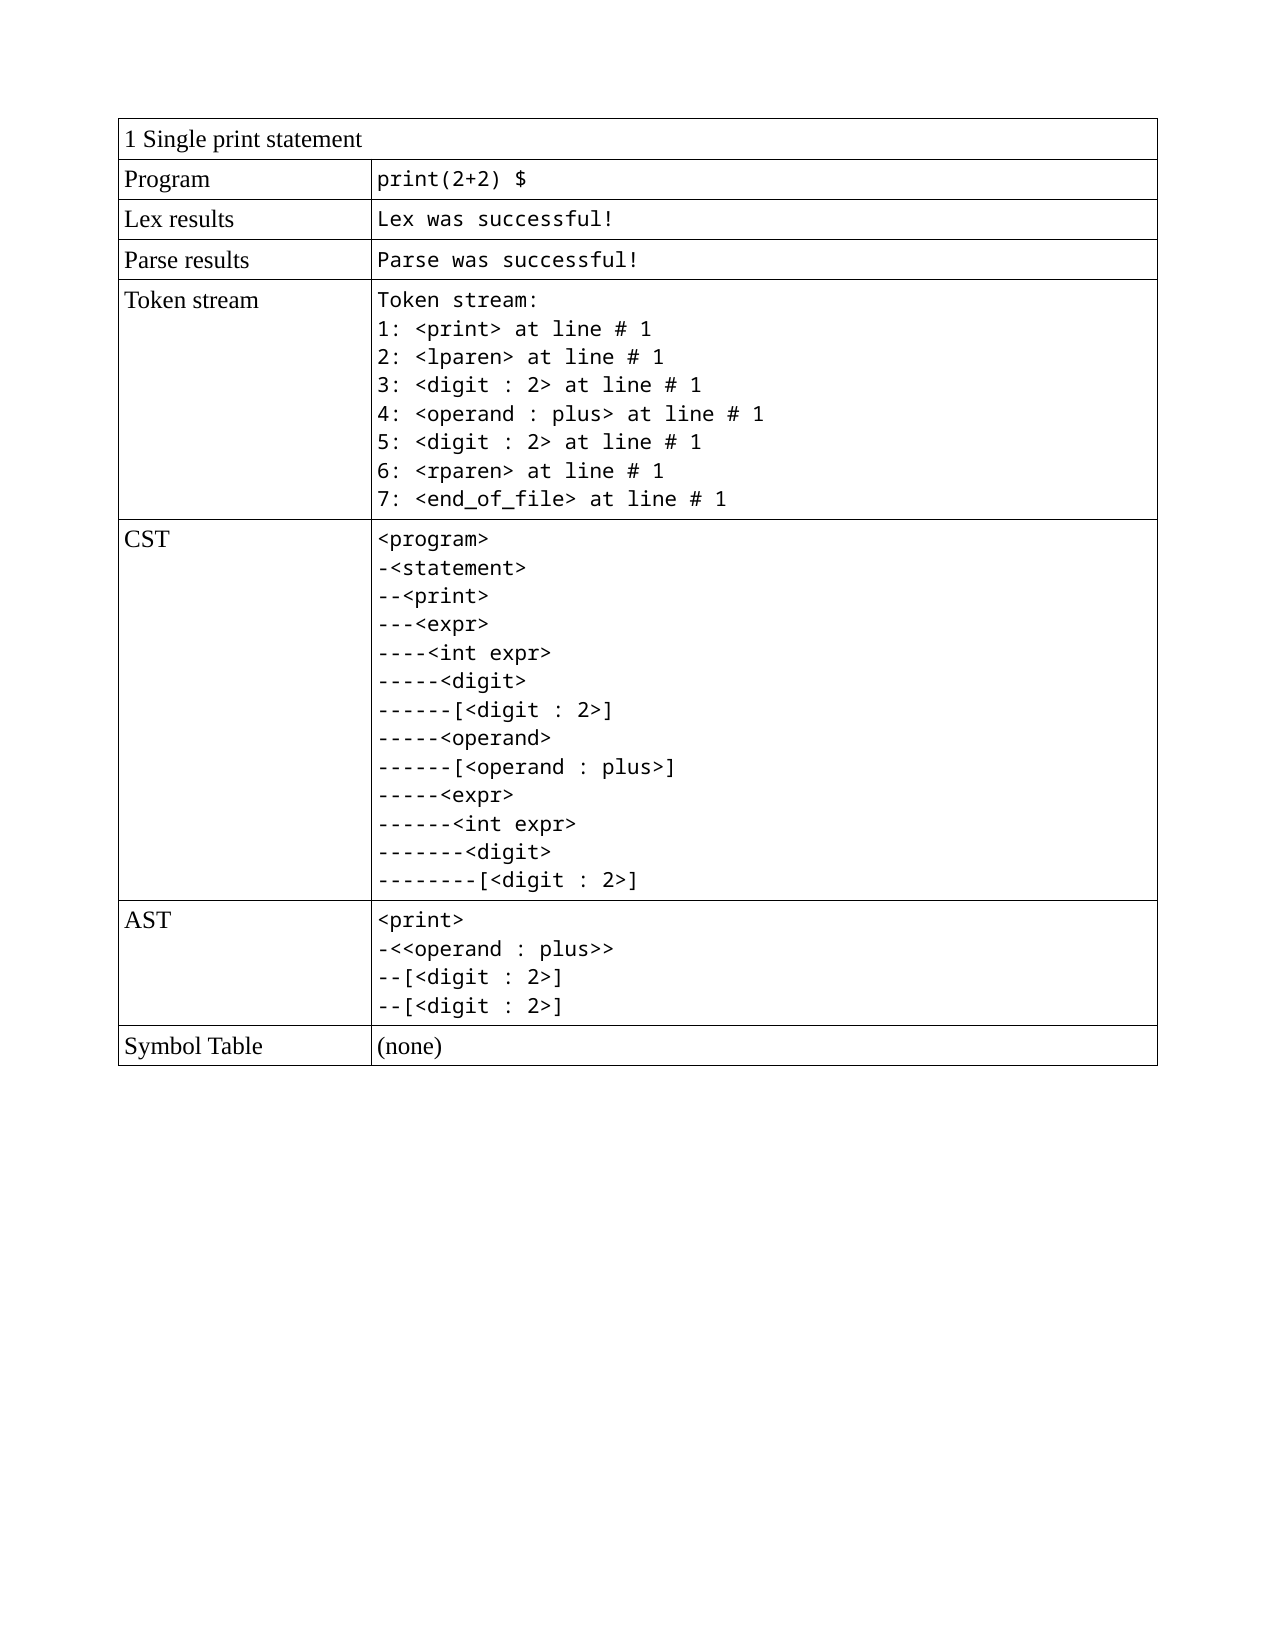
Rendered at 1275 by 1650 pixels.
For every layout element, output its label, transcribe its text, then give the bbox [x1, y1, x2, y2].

table_cell print(2+2) $ [372, 160, 1157, 199]
table_cell AST [119, 901, 371, 1025]
table_cell Parse was successful! [372, 240, 1157, 279]
table_cell Parse results [119, 240, 371, 279]
table_cell Program [119, 160, 371, 199]
table_cell Symbol Table [119, 1026, 371, 1065]
table_header 1 Single print statement [119, 119, 1157, 158]
table_cell Lex was successful! [372, 200, 1157, 239]
table_cell (none) [372, 1026, 1157, 1065]
table_cell Token stream [119, 280, 371, 518]
table_cell Token stream: 1: <print> at line # 1 2: <lparen> at line # 1 3: <digit : 2> at line # 1 4: <operand : plus> at line # 1 5: <digit : 2> at line # 1 6: <rparen> at line # 1 7: <end_of_file> at line # 1 [372, 280, 1157, 518]
table_cell <print> -<<operand : plus>> --[<digit : 2>] --[<digit : 2>] [372, 901, 1157, 1025]
table_cell <program> -<statement> --<print> ---<expr> ----<int expr> -----<digit> ------[<digit : 2>] -----<operand> ------[<operand : plus>] -----<expr> ------<int expr> -------<digit> --------[<digit : 2>] [372, 520, 1157, 900]
table_cell CST [119, 520, 371, 900]
table_cell Lex results [119, 200, 371, 239]
